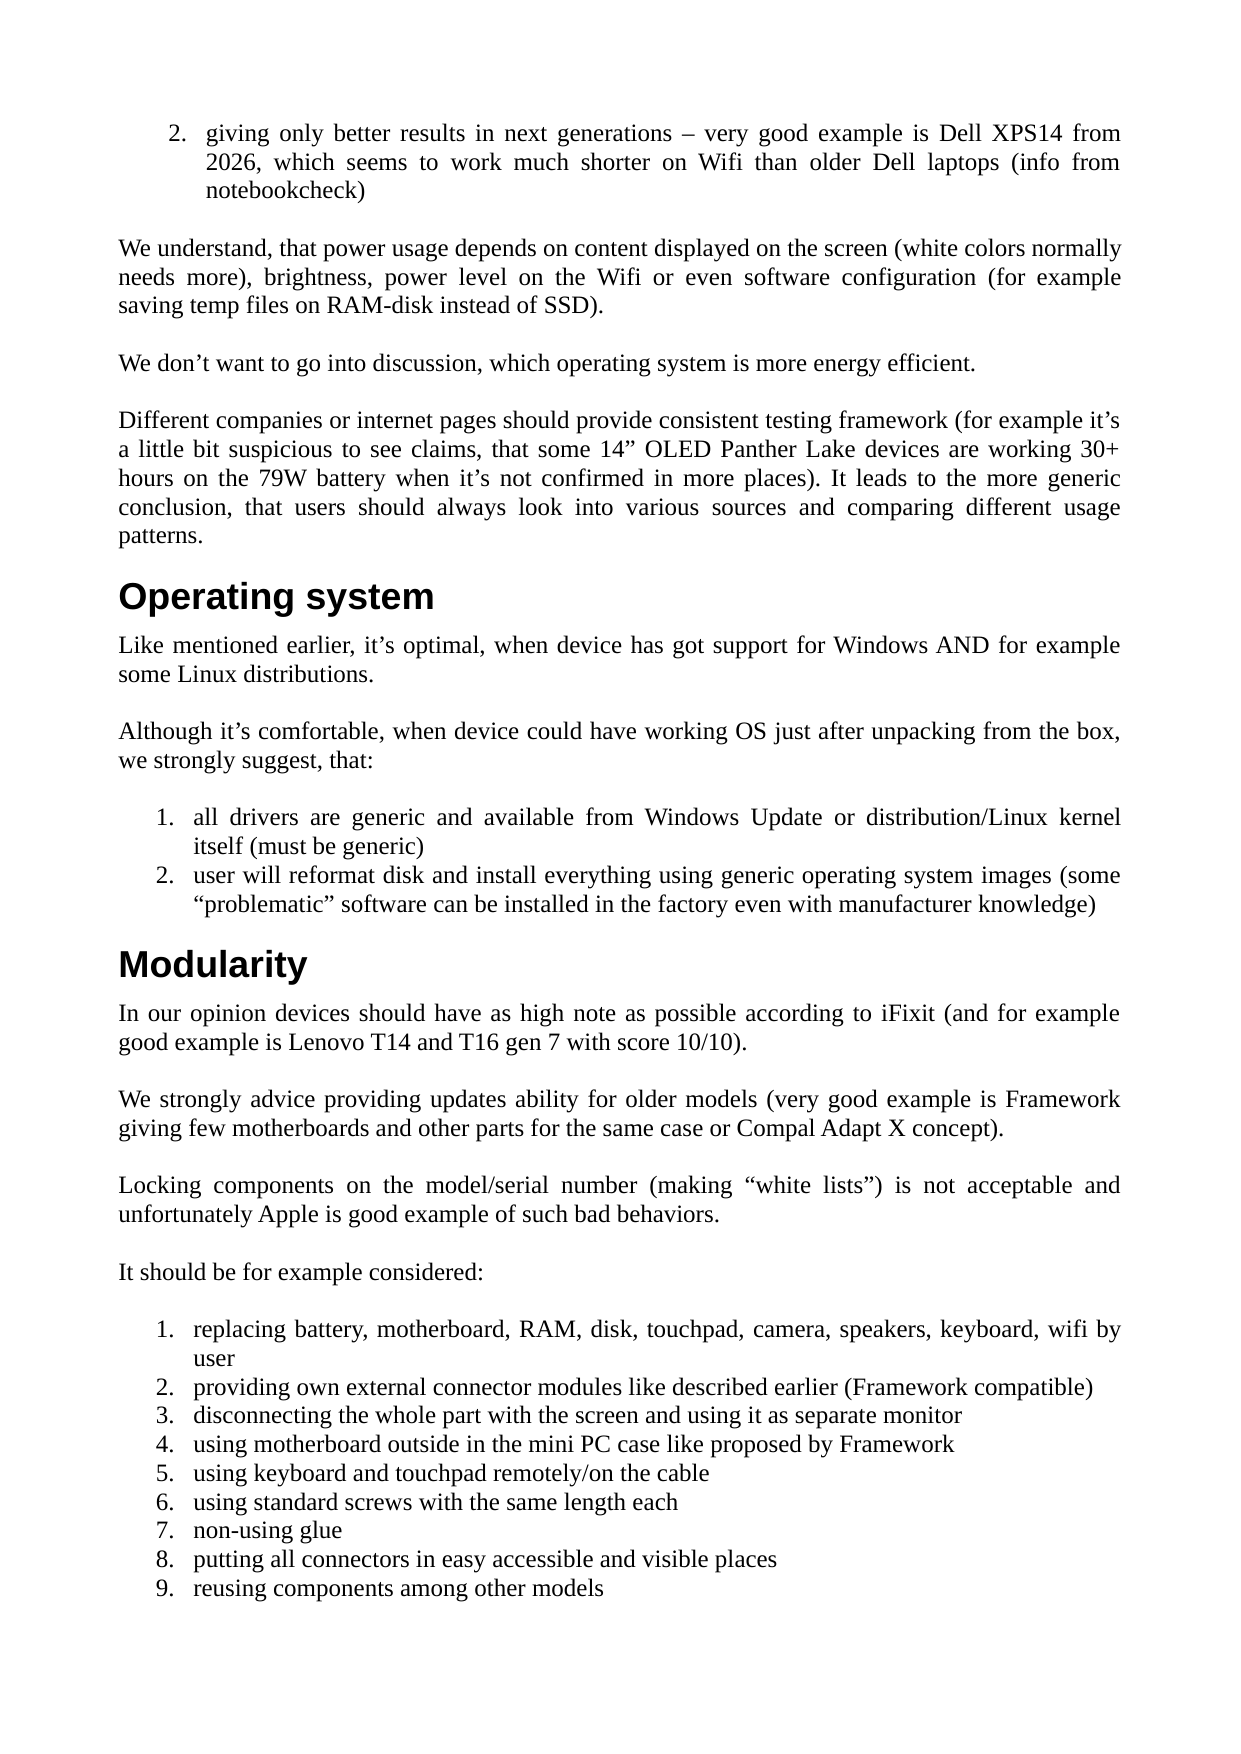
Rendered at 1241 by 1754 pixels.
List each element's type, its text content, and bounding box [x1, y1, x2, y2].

text We don’t want to go into discussion, which operating system is more energy efficient. [118, 348, 1122, 377]
text In our opinion devices should have as high note as possible according to iFixit (and for example good example is Lenovo T14 and T16 gen 7 with score 10/10). [118, 998, 1122, 1056]
text We understand, that power usage depends on content displayed on the screen (white colors normally needs more), brightness, power level on the Wifi or even software configuration (for example saving temp files on RAM-disk instead of SSD). [118, 233, 1122, 319]
text We strongly advice providing updates ability for older models (very good example is Framework giving few motherboards and other parts for the same case or Compal Adapt X concept). [118, 1084, 1122, 1142]
text It should be for example considered: [118, 1257, 1122, 1286]
list all drivers are generic and available from Windows Update or distribution/Linux kernel itself (must be generic) [156, 802, 1122, 860]
list reusing components among other models [156, 1573, 1122, 1602]
list using standard screws with the same length each [156, 1487, 1122, 1516]
text Like mentioned earlier, it’s optimal, when device has got support for Windows AND for example some Linux distributions. [118, 630, 1122, 687]
text Although it’s comfortable, when device could have working OS just after unpacking from the box, we strongly suggest, that: [118, 716, 1122, 774]
list providing own external connector modules like described earlier (Framework compatible) [156, 1372, 1122, 1401]
list giving only better results in next generations – very good example is Dell XPS14 from 2026, which seems to work much shorter on Wifi than older Dell laptops (info from notebookcheck) [168, 118, 1122, 204]
list replacing battery, motherboard, RAM, disk, touchpad, camera, speakers, keyboard, wifi by user [156, 1314, 1122, 1372]
text Different companies or internet pages should provide consistent testing framework (for example it’s a little bit suspicious to see claims, that some 14” OLED Panther Lake devices are working 30+ hours on the 79W battery when it’s not confirmed in more places). It leads to the more generic conclusion, that users should always look into various sources and comparing different usage patterns. [118, 406, 1122, 549]
text Locking components on the model/serial number (making “white lists”) is not acceptable and unfortunately Apple is good example of such bad behaviors. [118, 1171, 1122, 1228]
list using keyboard and touchpad remotely/on the cable [156, 1458, 1122, 1487]
list using motherboard outside in the mini PC case like proposed by Framework [156, 1429, 1122, 1458]
subtitle Operating system [118, 574, 1122, 617]
list disconnecting the whole part with the screen and using it as separate monitor [156, 1401, 1122, 1429]
list user will reformat disk and install everything using generic operating system images (some “problematic” software can be installed in the factory even with manufacturer knowledge) [156, 860, 1122, 917]
list putting all connectors in easy accessible and visible places [156, 1544, 1122, 1573]
subtitle Modularity [118, 942, 1122, 986]
list non-using glue [156, 1516, 1122, 1544]
